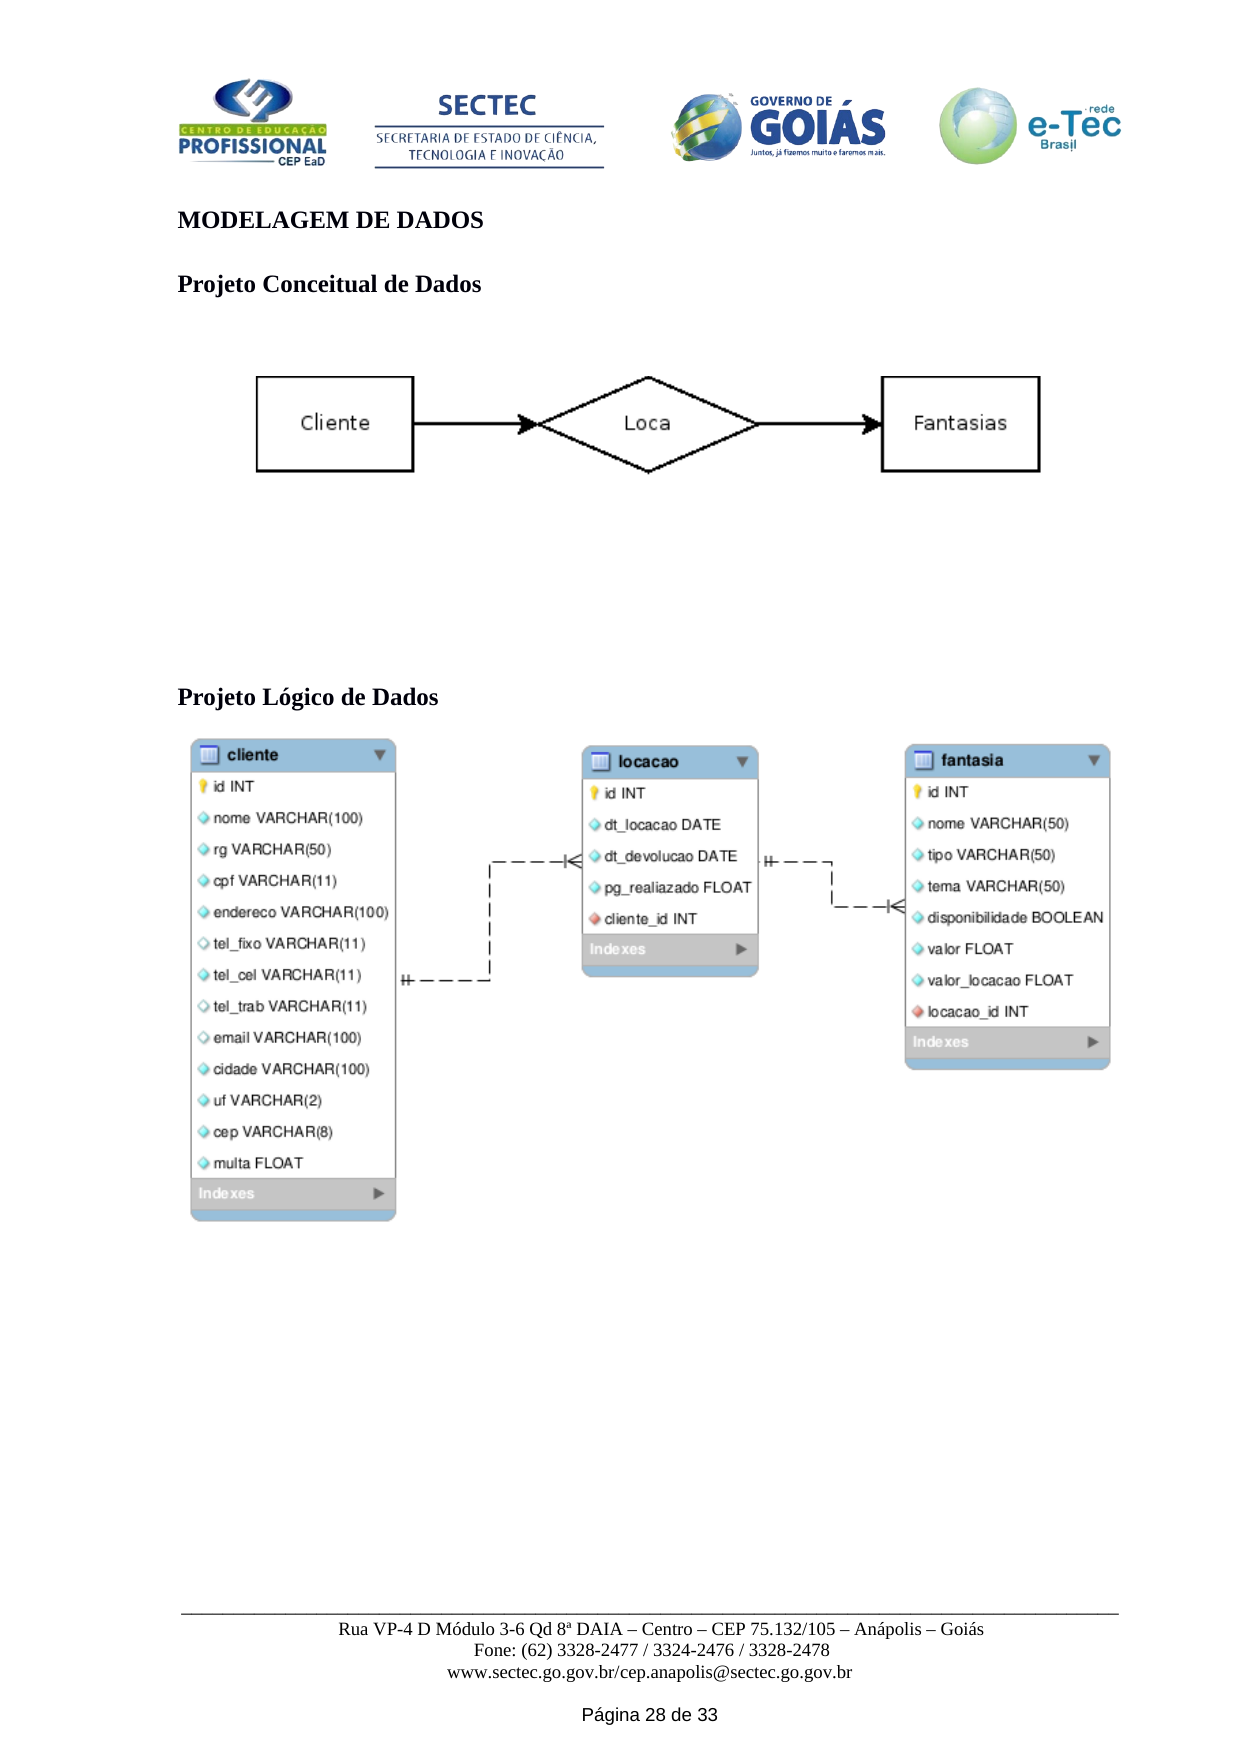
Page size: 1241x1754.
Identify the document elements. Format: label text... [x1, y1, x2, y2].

text Projeto Conceitual de Dados [177, 269, 1122, 298]
picture [255, 376, 1044, 476]
picture [177, 75, 1123, 176]
picture [177, 725, 1123, 1234]
text MODELAGEM DE DADOS [177, 205, 1122, 234]
text Projeto Lógico de Dados [177, 682, 1122, 711]
